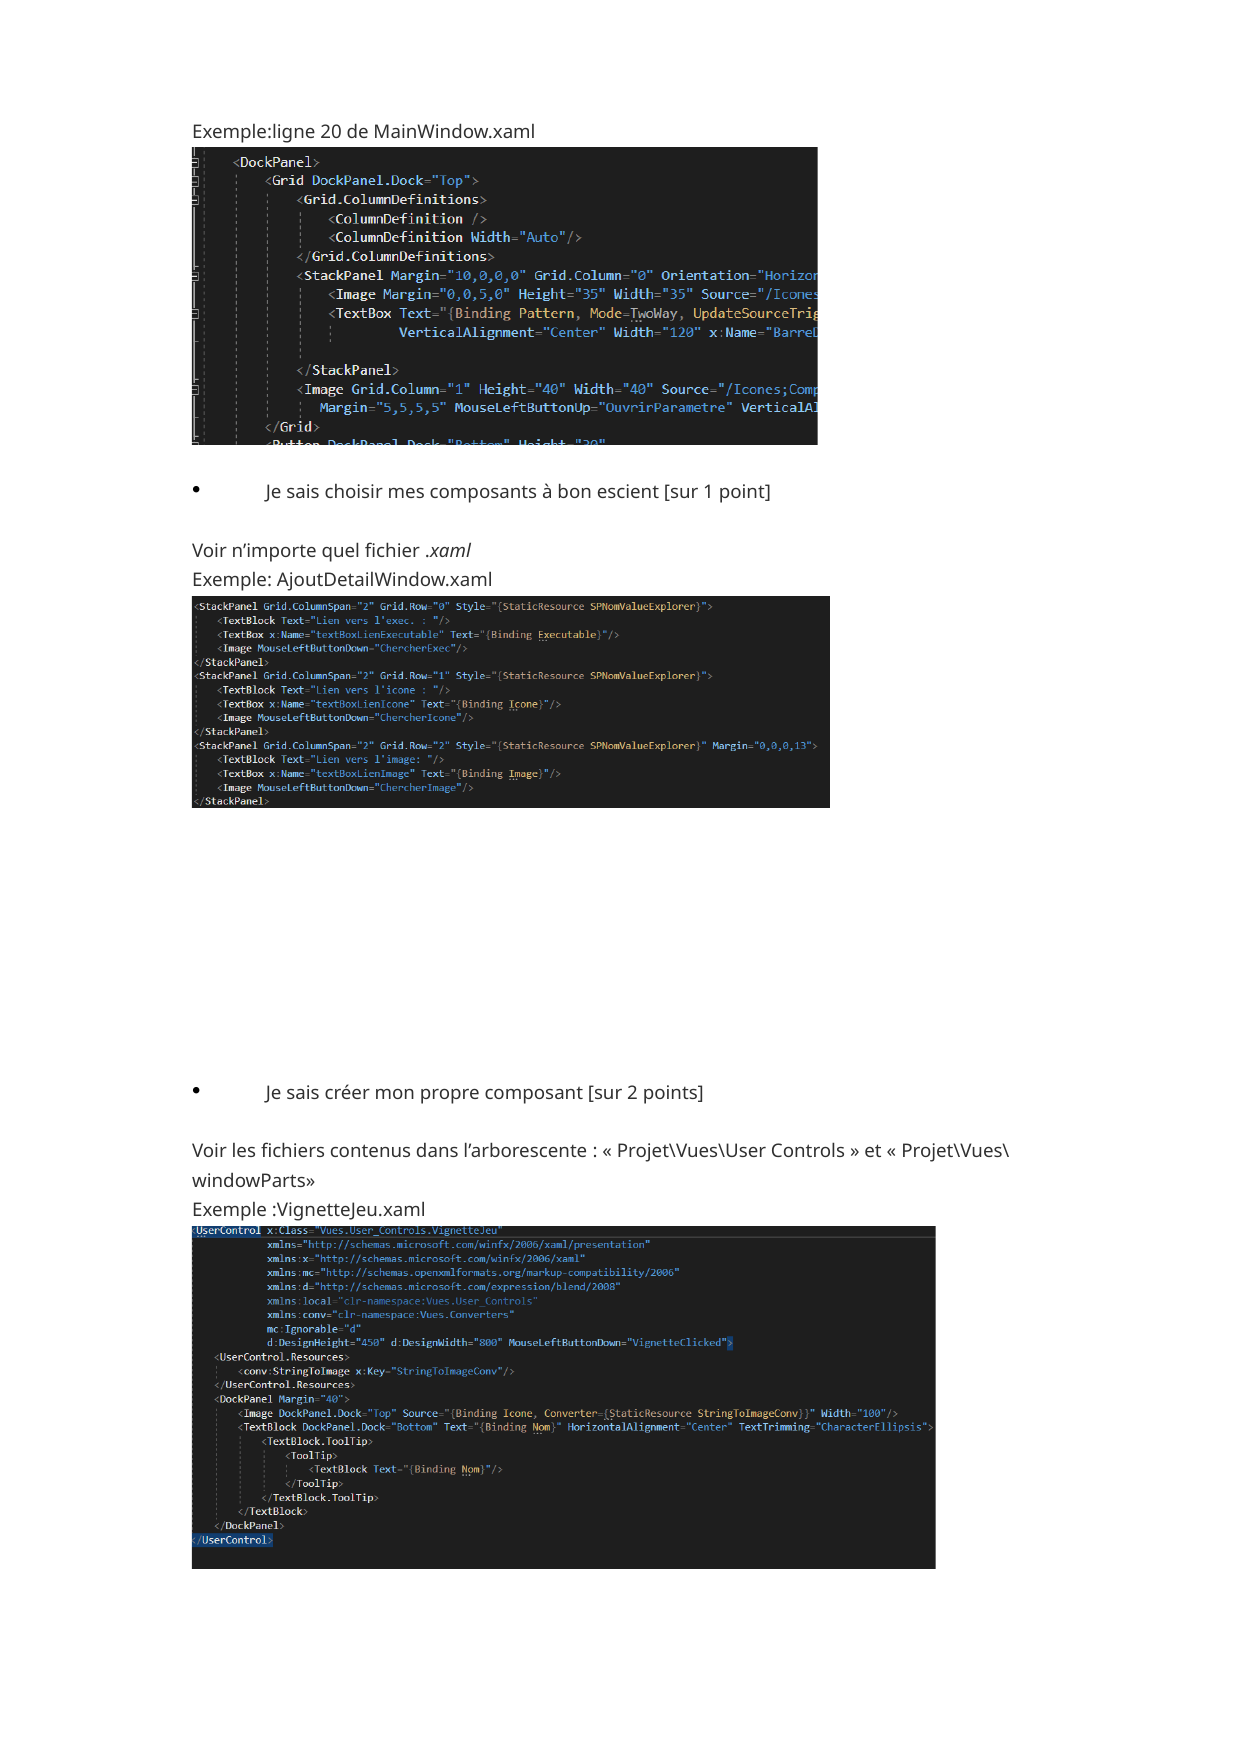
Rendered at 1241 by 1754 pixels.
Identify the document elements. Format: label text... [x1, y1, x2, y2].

list Je sais créer mon propre composant [sur 2 points] Voir les fichiers contenus dans l’arborescente : « Projet\Vues\User Controls » et « Projet\Vues\windowParts» Exemple :VignetteJeu.xaml [192, 1079, 1122, 1602]
list Je sais choisir mes composants à bon escient [sur 1 point] Voir n’importe quel fichier .xaml Exemple: AjoutDetailWindow.xaml [192, 479, 1122, 1045]
list Exemple:ligne 20 de MainWindow.xaml [192, 118, 1122, 445]
